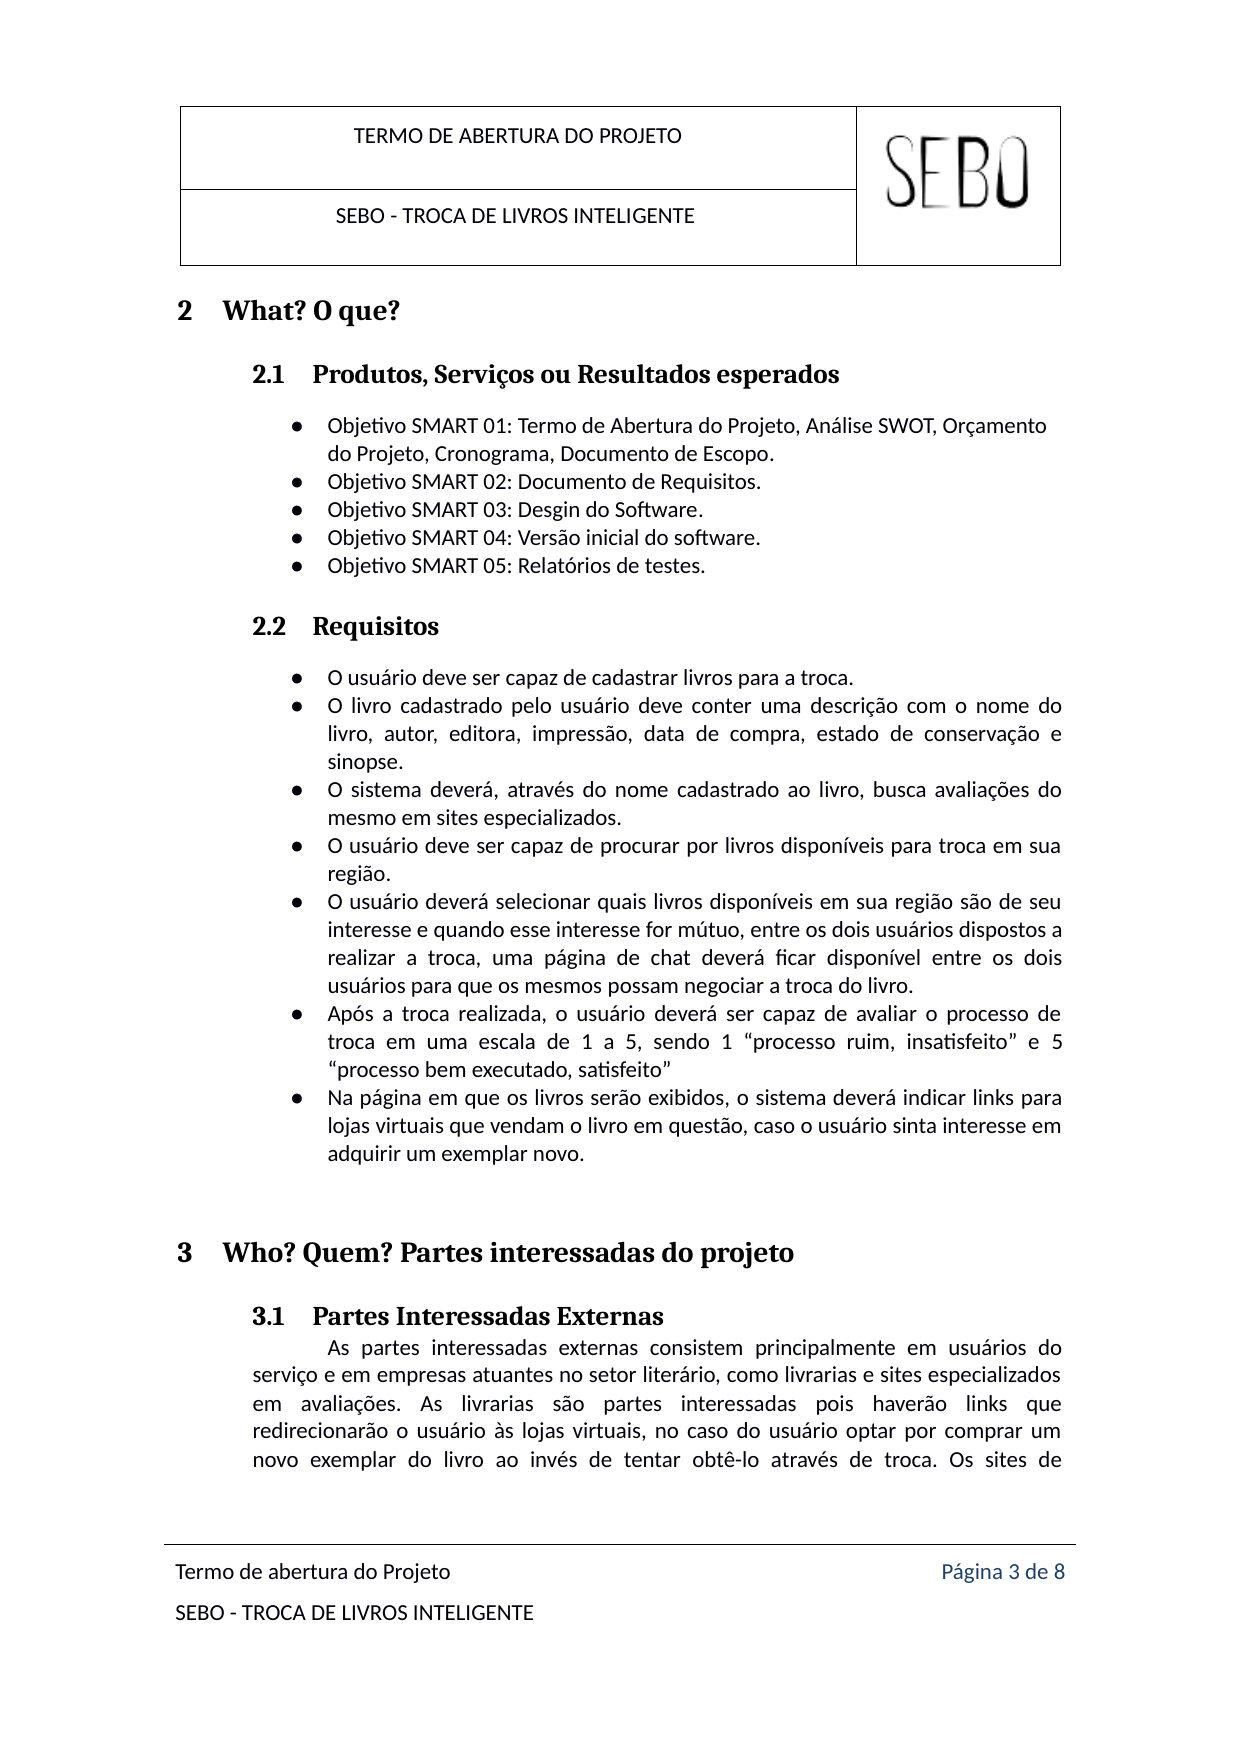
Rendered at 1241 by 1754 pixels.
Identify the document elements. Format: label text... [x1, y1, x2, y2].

list Objetivo SMART 01: Termo de Abertura do Projeto, Análise SWOT, Orçamento do Projeto, Cronograma, Documento de Escopo. [290, 411, 1063, 467]
picture [869, 107, 1047, 240]
subtitle Partes Interessadas Externas [252, 1301, 1063, 1333]
list Objetivo SMART 04: Versão inicial do software. [290, 523, 1063, 551]
subtitle Produtos, Serviços ou Resultados esperados [252, 359, 1063, 391]
text As partes interessadas externas consistem principalmente em usuários do serviço e em empresas atuantes no setor literário, como livrarias e sites especializados em avaliações. As livrarias são partes interessadas pois haverão links que redirecionarão o usuário às lojas virtuais, no caso do usuário optar por comprar um novo exemplar do livro ao invés de tentar obtê-lo através de troca. Os sites de [252, 1333, 1063, 1473]
list Na página em que os livros serão exibidos, o sistema deverá indicar links para lojas virtuais que vendam o livro em questão, caso o usuário sinta interesse em adquirir um exemplar novo. [290, 1083, 1063, 1167]
list O usuário deve ser capaz de procurar por livros disponíveis para troca em sua região. [290, 831, 1063, 887]
list Após a troca realizada, o usuário deverá ser capaz de avaliar o processo de troca em uma escala de 1 a 5, sendo 1 “processo ruim, insatisfeito” e 5 “processo bem executado, satisfeito” [290, 999, 1063, 1083]
list O usuário deve ser capaz de cadastrar livros para a troca. [290, 663, 1063, 691]
list O sistema deverá, através do nome cadastrado ao livro, busca avaliações do mesmo em sites especializados. [290, 775, 1063, 831]
list O usuário deverá selecionar quais livros disponíveis em sua região são de seu interesse e quando esse interesse for mútuo, entre os dois usuários dispostos a realizar a troca, uma página de chat deverá ficar disponível entre os dois usuários para que os mesmos possam negociar a troca do livro. [290, 887, 1063, 999]
list Objetivo SMART 02: Documento de Requisitos. [290, 467, 1063, 495]
subtitle Requisitos [252, 611, 1063, 642]
subtitle Who? Quem? Partes interessadas do projeto [177, 1236, 1063, 1269]
list Objetivo SMART 03: Desgin do Software. [290, 495, 1063, 523]
list Objetivo SMART 05: Relatórios de testes. [290, 551, 1063, 579]
list O livro cadastrado pelo usuário deve conter uma descrição com o nome do livro, autor, editora, impressão, data de compra, estado de conservação e sinopse. [290, 691, 1063, 775]
subtitle What? O que? [177, 294, 1063, 327]
